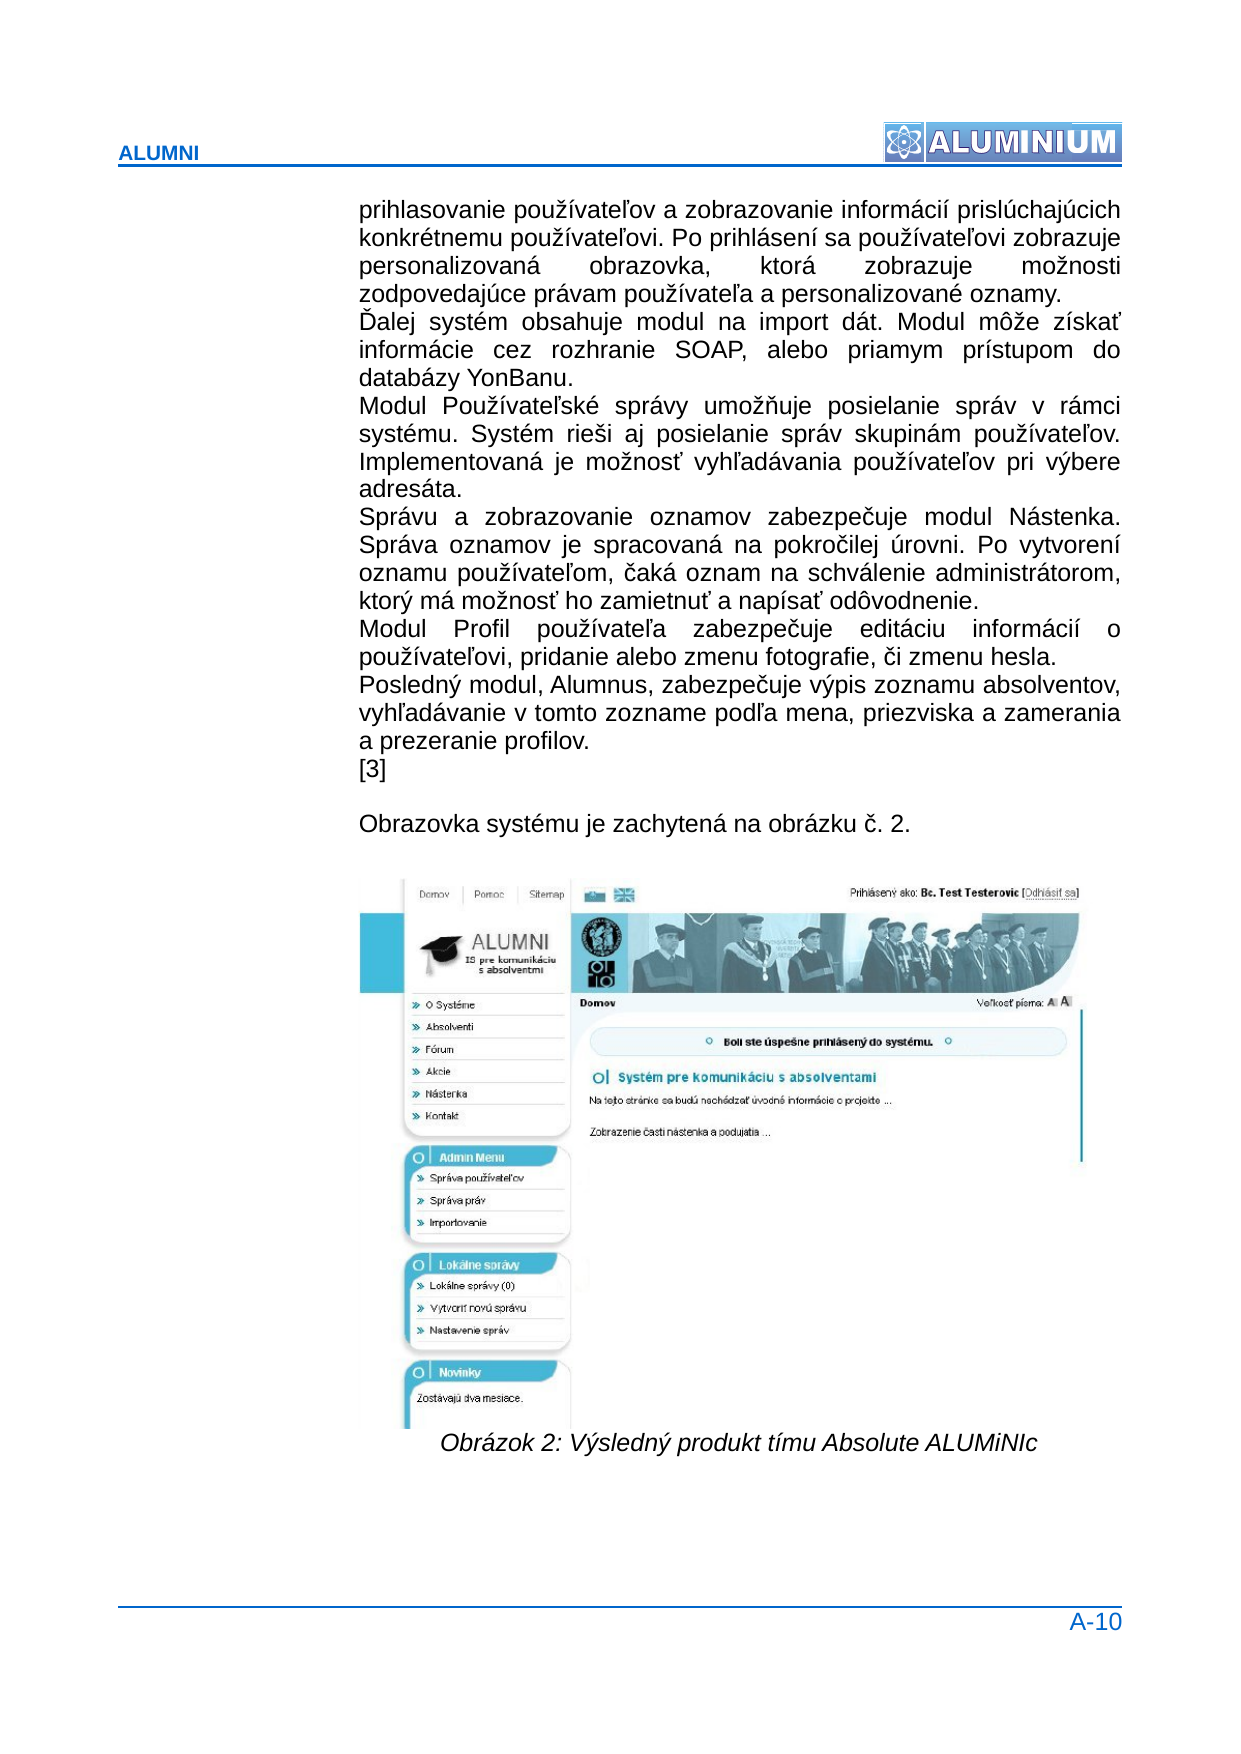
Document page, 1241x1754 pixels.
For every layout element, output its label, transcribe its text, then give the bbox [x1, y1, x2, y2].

text prihlasovanie používateľov a zobrazovanie informácií prislúchajúcich konkrétnemu používateľovi. Po prihlásení sa používateľovi zobrazuje personalizovaná obrazovka, ktorá zobrazuje možnosti zodpovedajúce právam používateľa a personalizované oznamy. [358, 196, 1122, 308]
text Obrázok 2: Výsledný produkt tímu Absolute ALUMiNIc [358, 1429, 1122, 1456]
text Modul Profil používateľa zabezpečuje editáciu informácií o používateľovi, pridanie alebo zmenu fotografie, či zmenu hesla. [358, 615, 1122, 671]
text Správu a zobrazovanie oznamov zabezpečuje modul Nástenka. Správa oznamov je spracovaná na pokročilej úrovni. Po vytvorení oznamu používateľom, čaká oznam na schválenie administrátorom, ktorý má možnosť ho zamietnuť a napísať odôvodnenie. [358, 503, 1122, 615]
text Modul Používateľské správy umožňuje posielanie správ v rámci systému. Systém rieši aj posielanie správ skupinám používateľov. Implementovaná je možnosť vyhľadávania používateľov pri výbere adresáta. [358, 392, 1122, 503]
picture [358, 878, 1123, 1429]
text Ďalej systém obsahuje modul na import dát. Modul môže získať informácie cez rozhranie SOAP, alebo priamym prístupom do databázy YonBanu. [358, 308, 1122, 392]
text Posledný modul, Alumnus, zabezpečuje výpis zoznamu absolventov, vyhľadávanie v tomto zozname podľa mena, priezviska a zamerania a prezeranie profilov. [358, 671, 1122, 754]
text [3] [358, 754, 1122, 782]
text Obrazovka systému je zachytená na obrázku č. 2. [358, 810, 1122, 838]
